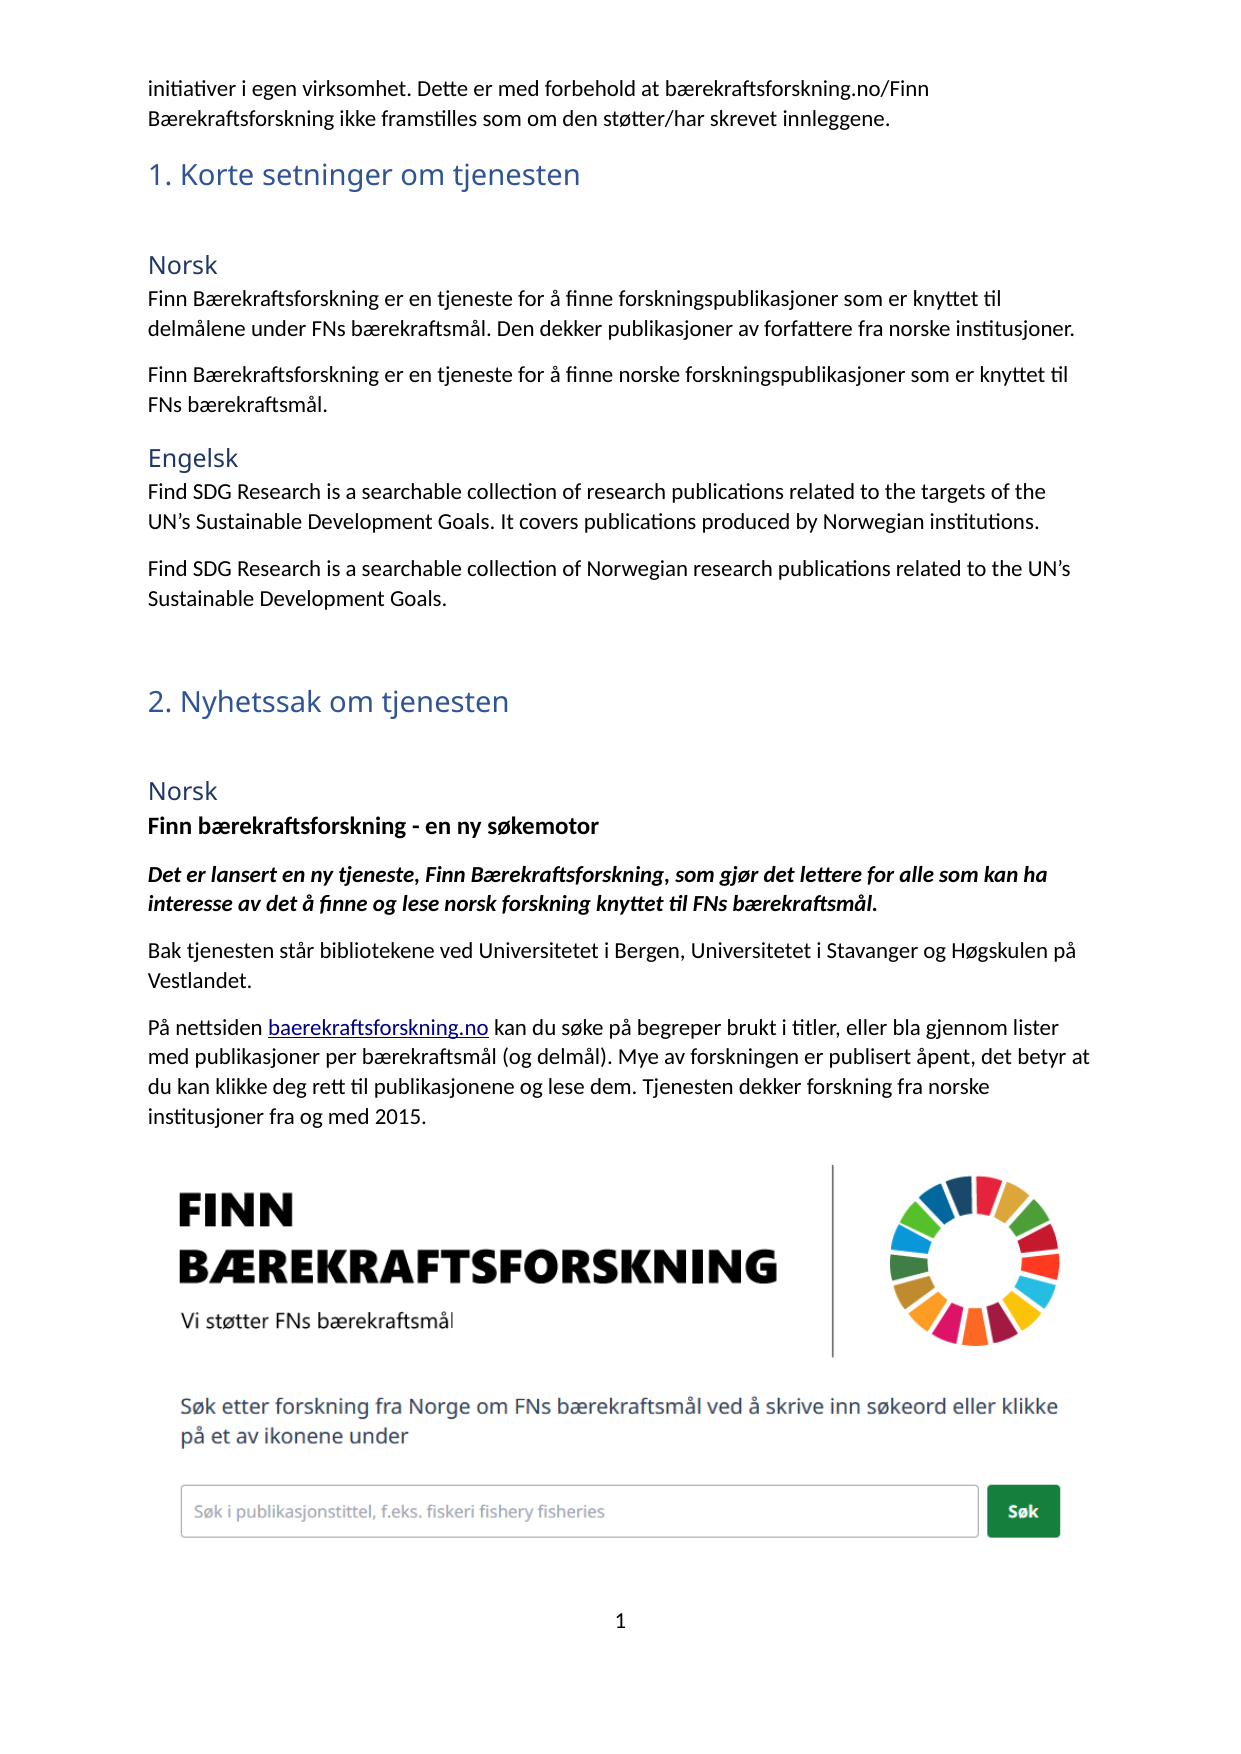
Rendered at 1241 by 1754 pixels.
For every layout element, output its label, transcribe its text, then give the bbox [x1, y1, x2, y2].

text Bak tjenesten står bibliotekene ved Universitetet i Bergen, Universitetet i Stavanger og Høgskulen på Vestlandet. [148, 936, 1093, 994]
text Finn Bærekraftsforskning er en tjeneste for å finne norske forskningspublikasjoner som er knyttet til FNs bærekraftsmål. [148, 360, 1093, 418]
subtitle Norsk [148, 247, 1093, 282]
subtitle Norsk [148, 774, 1093, 808]
text Find SDG Research is a searchable collection of research publications related to the targets of the UN’s Sustainable Development Goals. It covers publications produced by Norwegian institutions. [148, 477, 1093, 535]
text Finn Bærekraftsforskning er en tjeneste for å finne forskningspublikasjoner som er knyttet til delmålene under FNs bærekraftsmål. Den dekker publikasjoner av forfattere fra norske institusjoner. [148, 284, 1093, 342]
subtitle 2. Nyhetssak om tjenesten [148, 681, 1093, 721]
text initiativer i egen virksomhet. Dette er med forbehold at bærekraftsforskning.no/Finn Bærekraftsforskning ikke framstilles som om den støtter/har skrevet innleggene. [148, 74, 1093, 132]
text Finn bærekraftsforskning - en ny søkemotor [148, 810, 1093, 841]
text Det er lansert en ny tjeneste, Finn Bærekraftsforskning, som gjør det lettere for alle som kan ha interesse av det å finne og lese norsk forskning knyttet til FNs bærekraftsmål. [148, 860, 1093, 918]
subtitle 1. Korte setninger om tjenesten [148, 154, 1093, 194]
text Find SDG Research is a searchable collection of Norwegian research publications related to the UN’s Sustainable Development Goals. [148, 554, 1093, 612]
subtitle Engelsk [148, 441, 1093, 475]
text På nettsiden baerekraftsforskning.no kan du søke på begreper brukt i titler, eller bla gjennom lister med publikasjoner per bærekraftsmål (og delmål). Mye av forskningen er publisert åpent, det betyr at du kan klikke deg rett til publikasjonene og lese dem. Tjenesten dekker forskning fra norske institusjoner fra og med 2015. [148, 1013, 1093, 1130]
